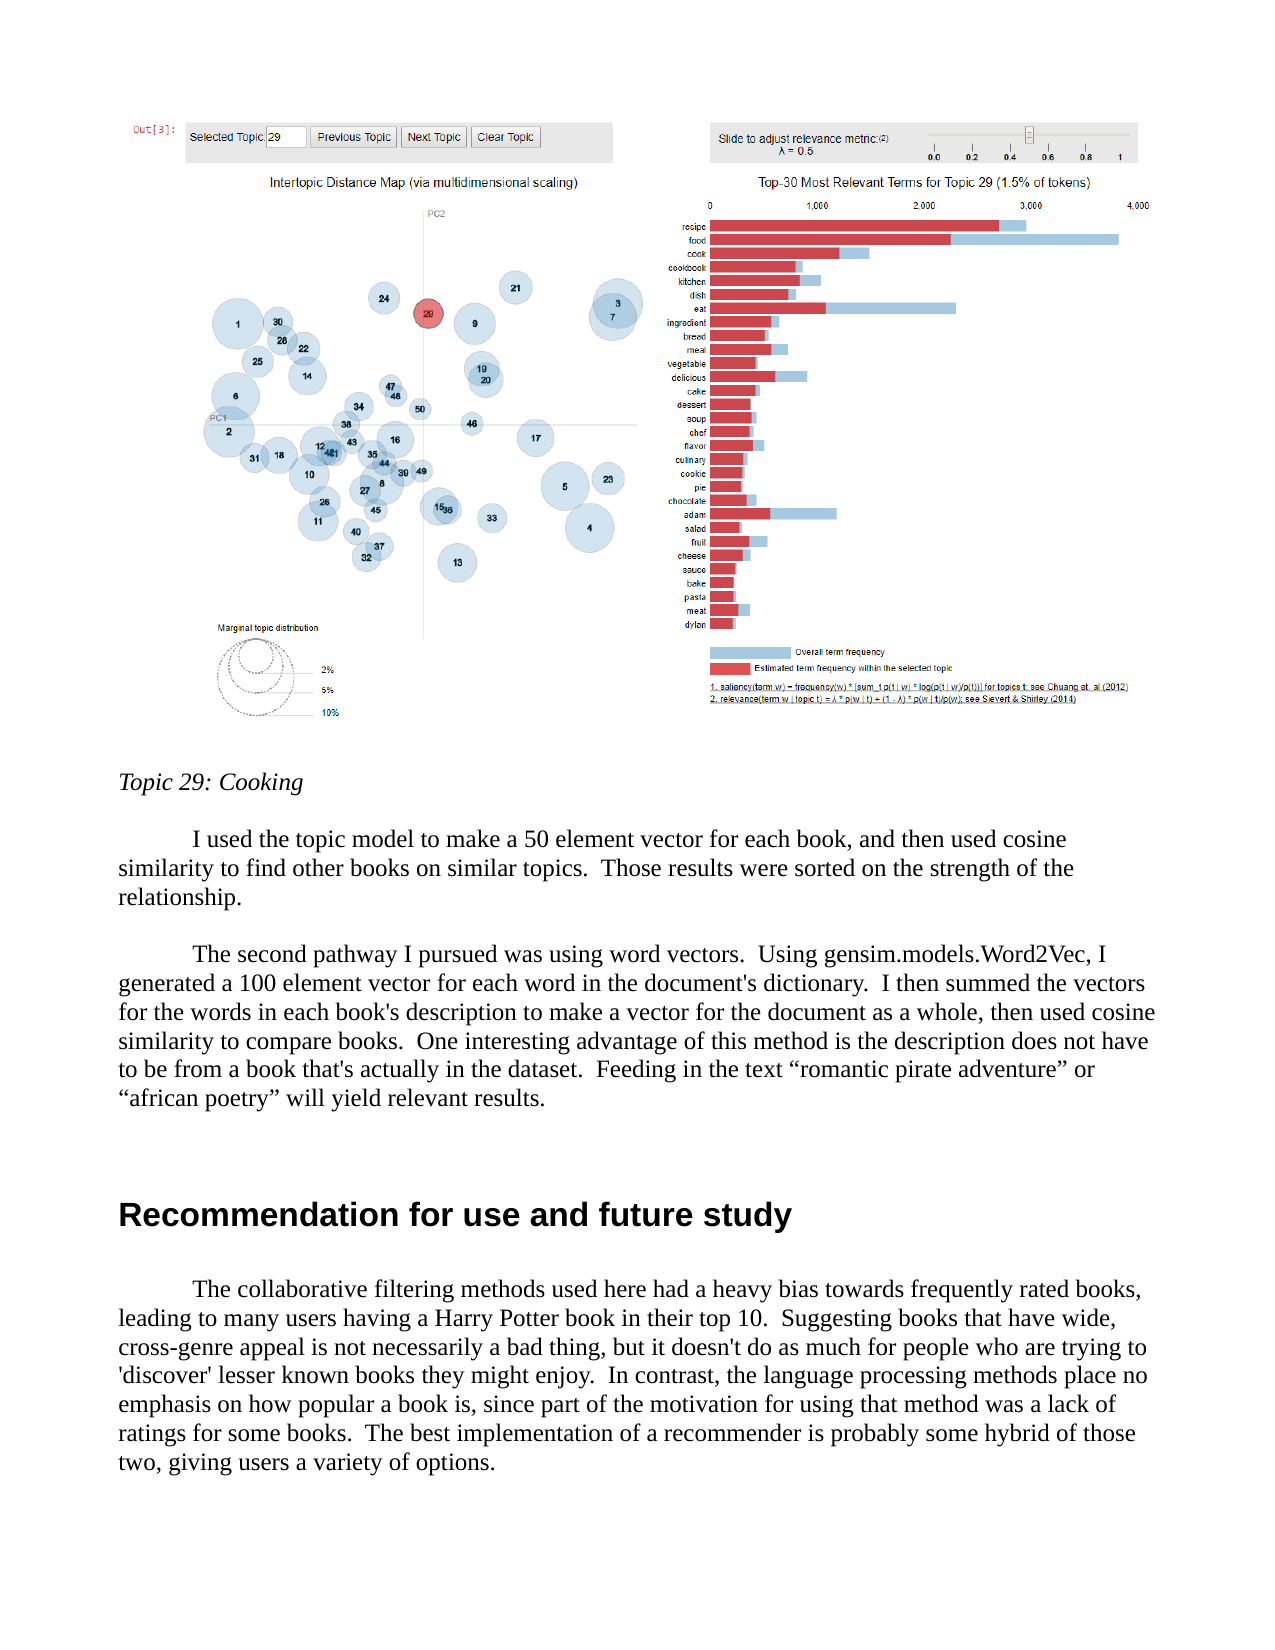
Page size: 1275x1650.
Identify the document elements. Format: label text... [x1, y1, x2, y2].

picture [118, 118, 1157, 767]
text The collaborative filtering methods used here had a heavy bias towards frequently rated books, leading to many users having a Harry Potter book in their top 10. Suggesting books that have wide, cross-genre appeal is not necessarily a bad thing, but it doesn't do as much for people who are trying to 'discover' lesser known books they might enjoy. In contrast, the language processing methods place no emphasis on how popular a book is, since part of the motivation for using that method was a lack of ratings for some books. The best implementation of a recommender is probably some hybrid of those two, giving users a variety of options. [118, 1274, 1157, 1476]
subtitle Recommendation for use and future study [118, 1194, 1157, 1233]
text I used the topic model to make a 50 element vector for each book, and then used cosine similarity to find other books on similar topics. Those results were sorted on the strength of the relationship. [118, 824, 1157, 911]
text Topic 29: Cooking [118, 767, 1157, 796]
text The second pathway I pursued was using word vectors. Using gensim.models.Word2Vec, I generated a 100 element vector for each word in the document's dictionary. I then summed the vectors for the words in each book's description to make a vector for the document as a whole, then used cosine similarity to compare books. One interesting advantage of this method is the description does not have to be from a book that's actually in the dataset. Feeding in the text “romantic pirate adventure” or “african poetry” will yield relevant results. [118, 939, 1157, 1112]
